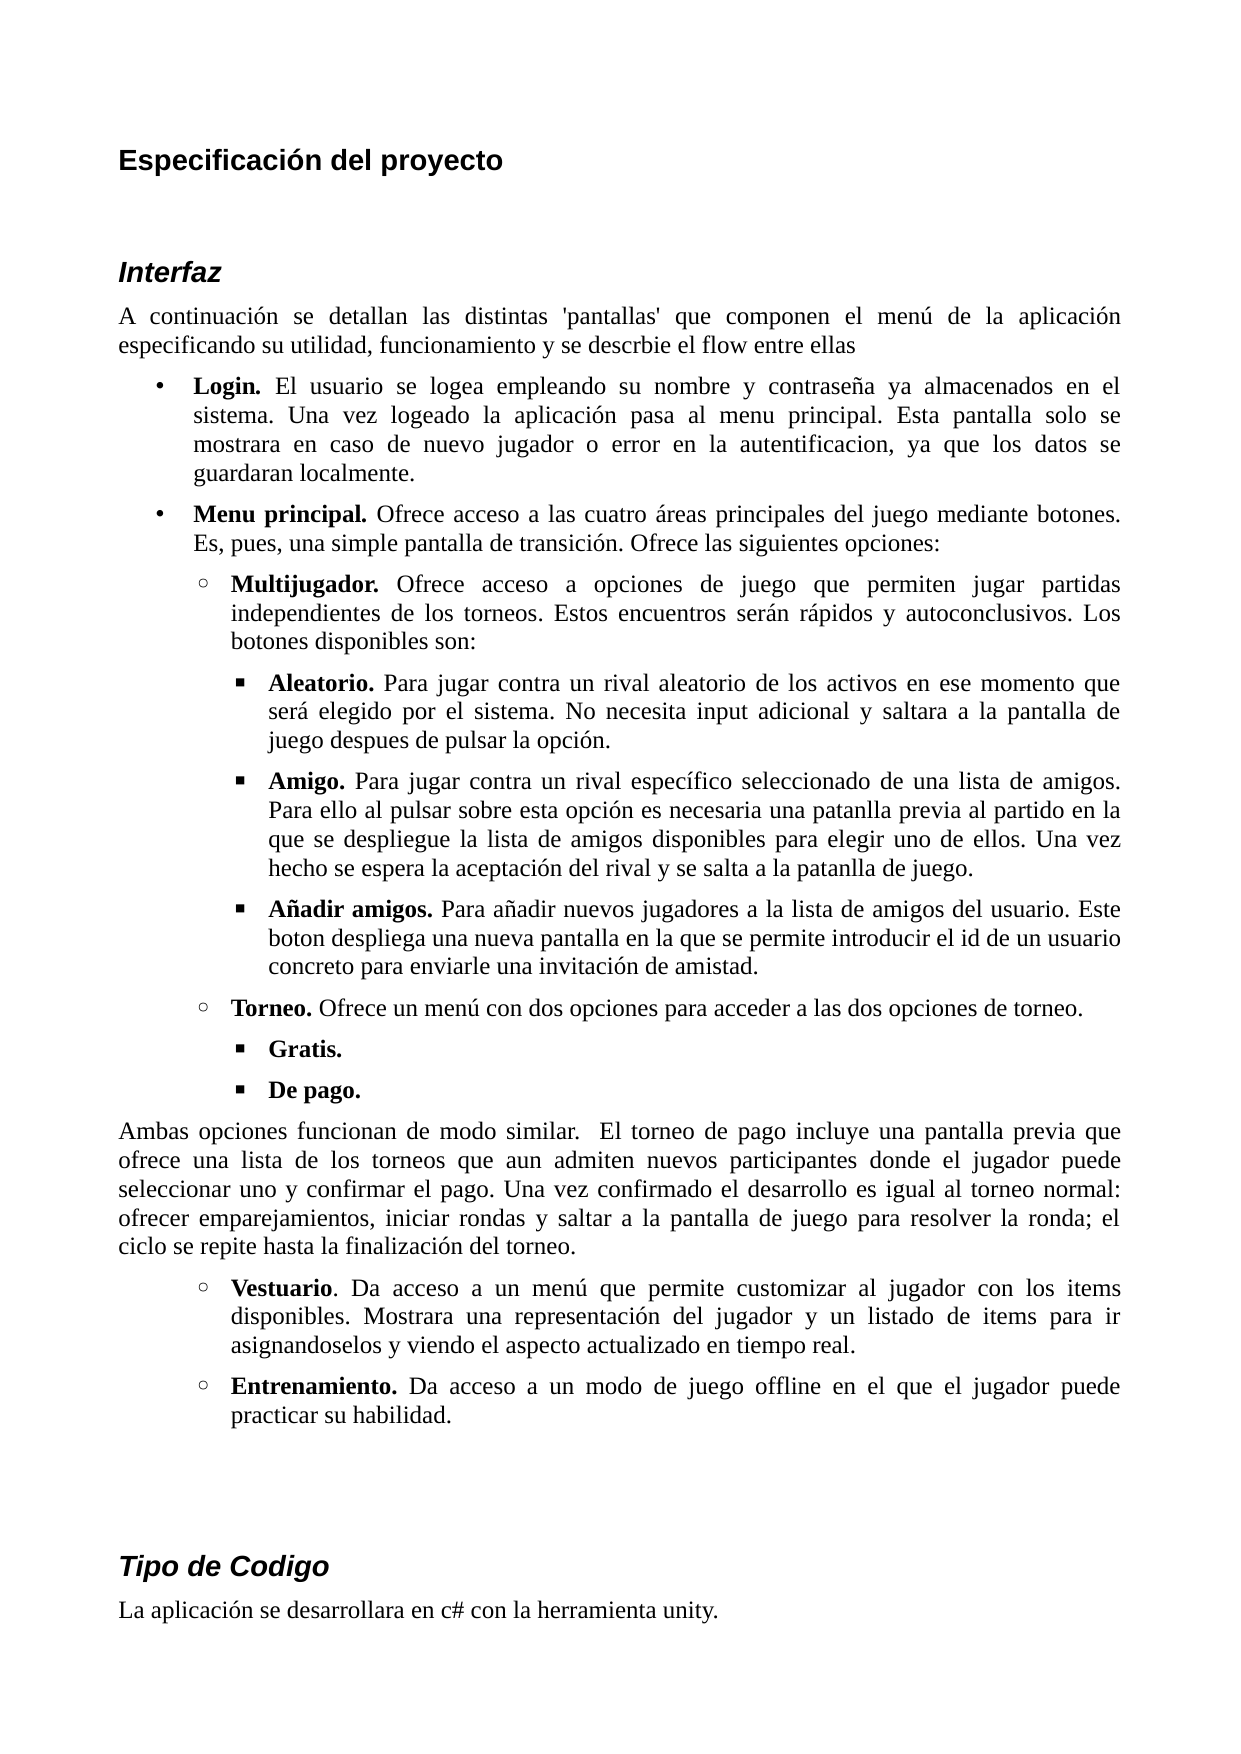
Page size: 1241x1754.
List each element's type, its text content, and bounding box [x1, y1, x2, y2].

list De pago. [231, 1075, 1122, 1104]
subtitle Especificación del proyecto [118, 143, 1122, 177]
list Aleatorio. Para jugar contra un rival aleatorio de los activos en ese momento que será elegido por el sistema. No necesita input adicional y saltara a la pantalla de juego despues de pulsar la opción. [231, 668, 1122, 754]
list Multijugador. Ofrece acceso a opciones de juego que permiten jugar partidas independientes de los torneos. Estos encuentros serán rápidos y autoconclusivos. Los botones disponibles son: [193, 569, 1122, 655]
text A continuación se detallan las distintas 'pantallas' que componen el menú de la aplicación especificando su utilidad, funcionamiento y se descrbie el flow entre ellas [118, 301, 1122, 359]
list Entrenamiento. Da acceso a un modo de juego offline en el que el jugador puede practicar su habilidad. [193, 1371, 1122, 1429]
list Menu principal. Ofrece acceso a las cuatro áreas principales del juego mediante botones. Es, pues, una simple pantalla de transición. Ofrece las siguientes opciones: [156, 499, 1122, 556]
list Login. El usuario se logea empleando su nombre y contraseña ya almacenados en el sistema. Una vez logeado la aplicación pasa al menu principal. Esta pantalla solo se mostrara en caso de nuevo jugador o error en la autentificacion, ya que los datos se guardaran localmente. [156, 371, 1122, 486]
subtitle Interfaz [118, 255, 1122, 289]
list Gratis. [231, 1034, 1122, 1063]
text Ambas opciones funcionan de modo similar. El torneo de pago incluye una pantalla previa que ofrece una lista de los torneos que aun admiten nuevos participantes donde el jugador puede seleccionar uno y confirmar el pago. Una vez confirmado el desarrollo es igual al torneo normal: ofrecer emparejamientos, iniciar rondas y saltar a la pantalla de juego para resolver la ronda; el ciclo se repite hasta la finalización del torneo. [118, 1116, 1122, 1260]
text La aplicación se desarrollara en c# con la herramienta unity. [118, 1595, 1122, 1624]
list Añadir amigos. Para añadir nuevos jugadores a la lista de amigos del usuario. Este boton despliega una nueva pantalla en la que se permite introducir el id de un usuario concreto para enviarle una invitación de amistad. [231, 894, 1122, 980]
subtitle Tipo de Codigo [118, 1549, 1122, 1582]
list Amigo. Para jugar contra un rival específico seleccionado de una lista de amigos. Para ello al pulsar sobre esta opción es necesaria una patanlla previa al partido en la que se despliegue la lista de amigos disponibles para elegir uno de ellos. Una vez hecho se espera la aceptación del rival y se salta a la patanlla de juego. [231, 766, 1122, 881]
list Vestuario. Da acceso a un menú que permite customizar al jugador con los items disponibles. Mostrara una representación del jugador y un listado de items para ir asignandoselos y viendo el aspecto actualizado en tiempo real. [193, 1273, 1122, 1359]
list Torneo. Ofrece un menú con dos opciones para acceder a las dos opciones de torneo. [193, 993, 1122, 1021]
